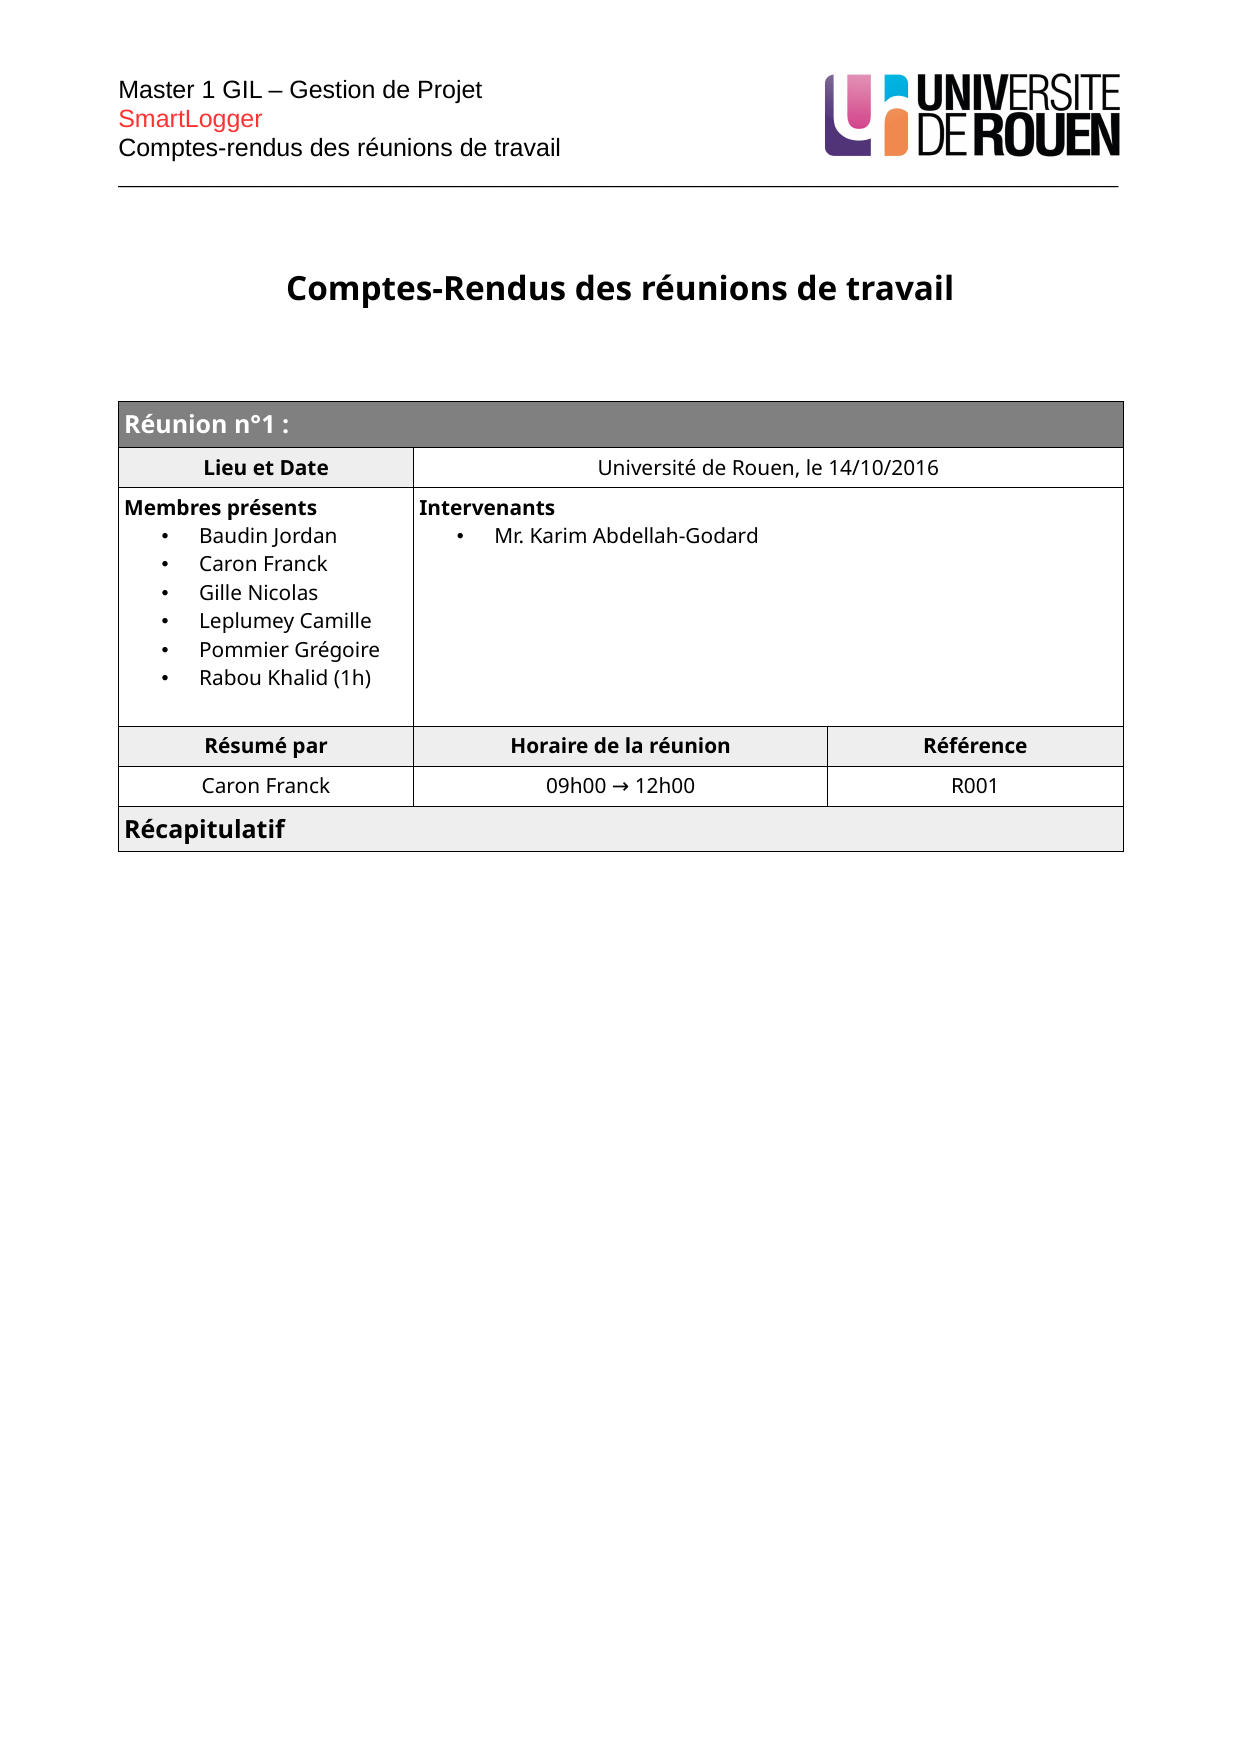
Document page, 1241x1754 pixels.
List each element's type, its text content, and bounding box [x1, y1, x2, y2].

table_cell Caron Franck [119, 767, 413, 806]
table_cell R001 [828, 767, 1123, 806]
text Comptes-Rendus des réunions de travail [118, 265, 1122, 310]
table_cell 09h00 → 12h00 [414, 767, 827, 806]
picture [823, 72, 1121, 159]
table_cell Référence [828, 727, 1123, 766]
table_cell Lieu et Date [119, 448, 413, 487]
table_cell Membres présents Baudin Jordan Caron Franck Gille Nicolas Leplumey Camille Pommier Grégoire Rabou Khalid (1h) [119, 488, 413, 726]
table_cell Horaire de la réunion [414, 727, 827, 766]
table_header Réunion n°1 : [119, 402, 1123, 447]
table_cell Récapitulatif [119, 807, 1123, 851]
table_cell Résumé par [119, 727, 413, 766]
table_cell Université de Rouen, le 14/10/2016 [414, 448, 1123, 487]
table_cell Intervenants Mr. Karim Abdellah-Godard [414, 488, 1123, 726]
